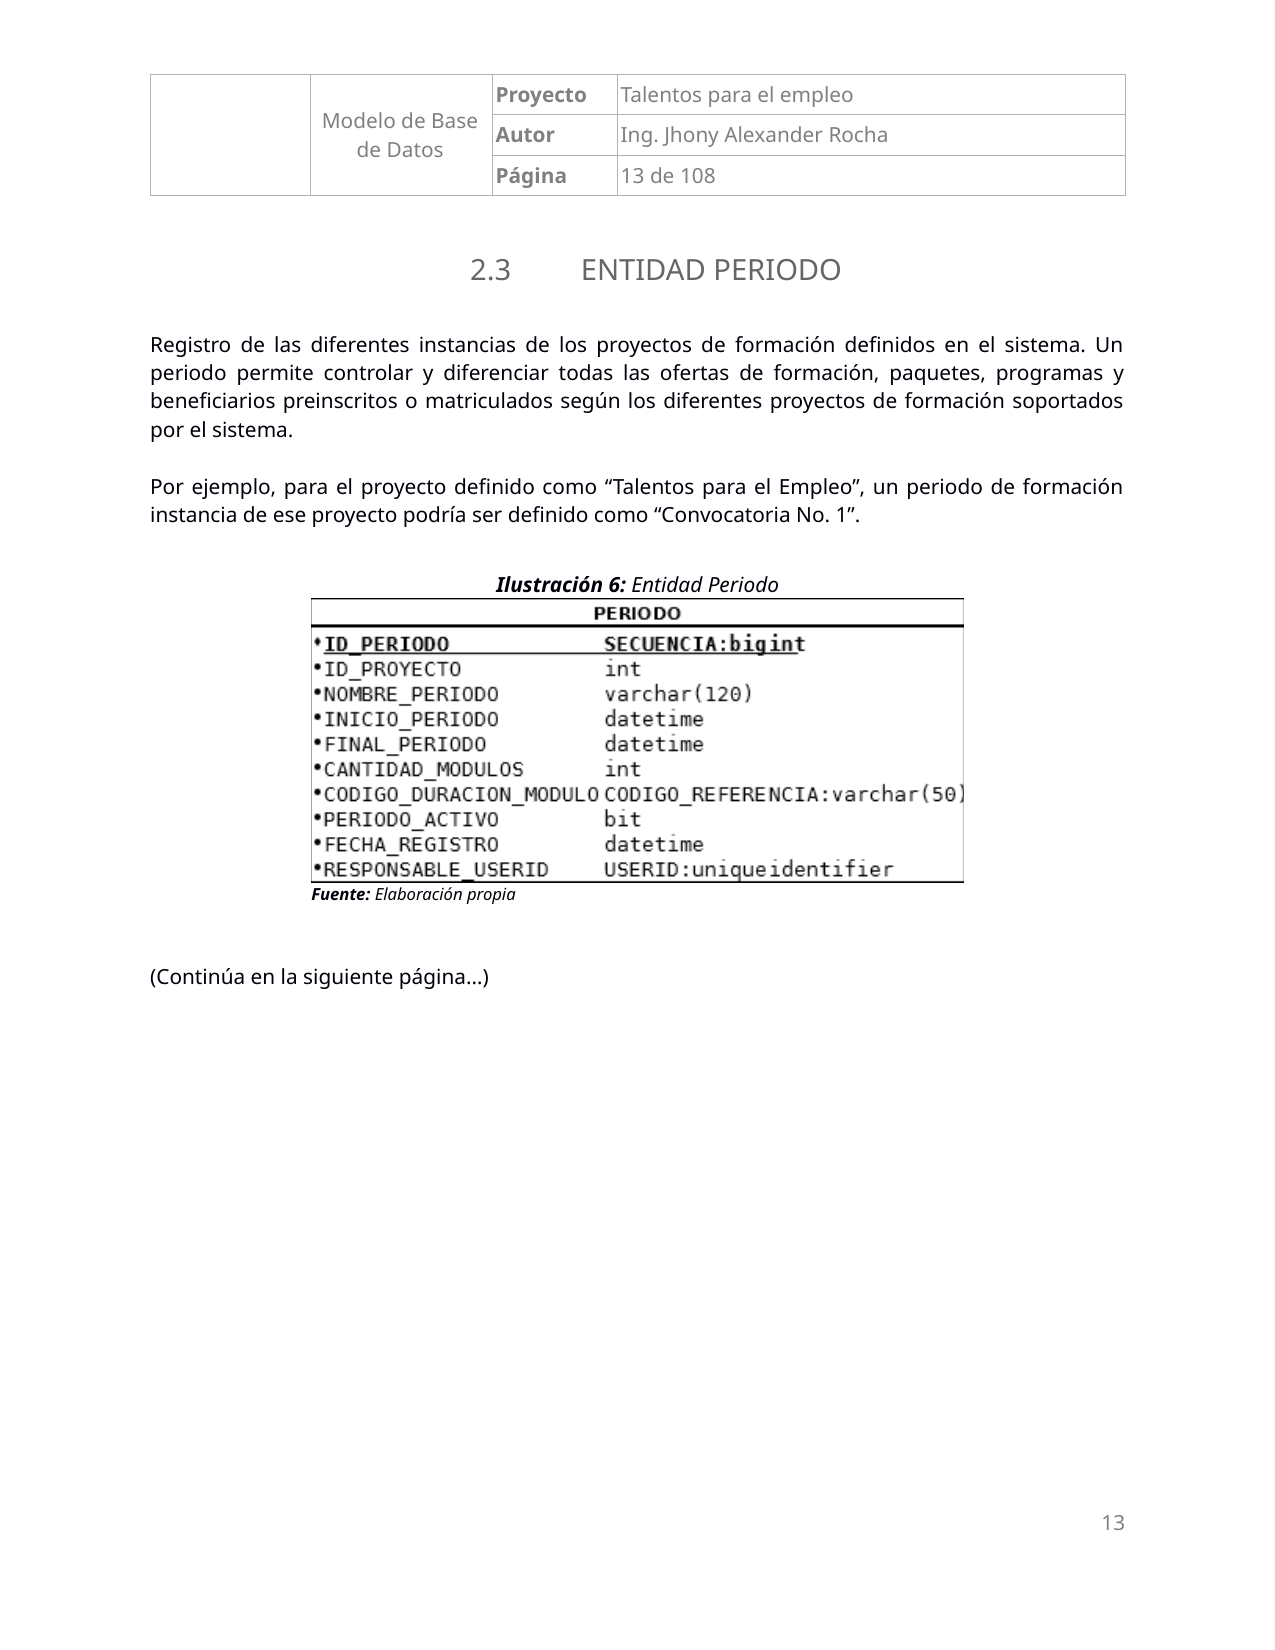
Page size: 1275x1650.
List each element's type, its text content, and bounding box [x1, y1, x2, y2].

text Registro de las diferentes instancias de los proyectos de formación definidos en el sistema. Un periodo permite controlar y diferenciar todas las ofertas de formación, paquetes, programas y beneficiarios preinscritos o matriculados según los diferentes proyectos de formación soportados por el sistema. [150, 330, 1125, 443]
text Fuente: Elaboración propia [311, 883, 964, 905]
text Ilustración 6: Entidad Periodo [311, 570, 964, 598]
text Por ejemplo, para el proyecto definido como “Talentos para el Empleo”, un periodo de formación instancia de ese proyecto podría ser definido como “Convocatoria No. 1”. [150, 472, 1125, 529]
text (Continúa en la siguiente página…) [150, 962, 1125, 991]
picture [311, 598, 964, 883]
subtitle Entidad Periodo [179, 249, 1125, 289]
